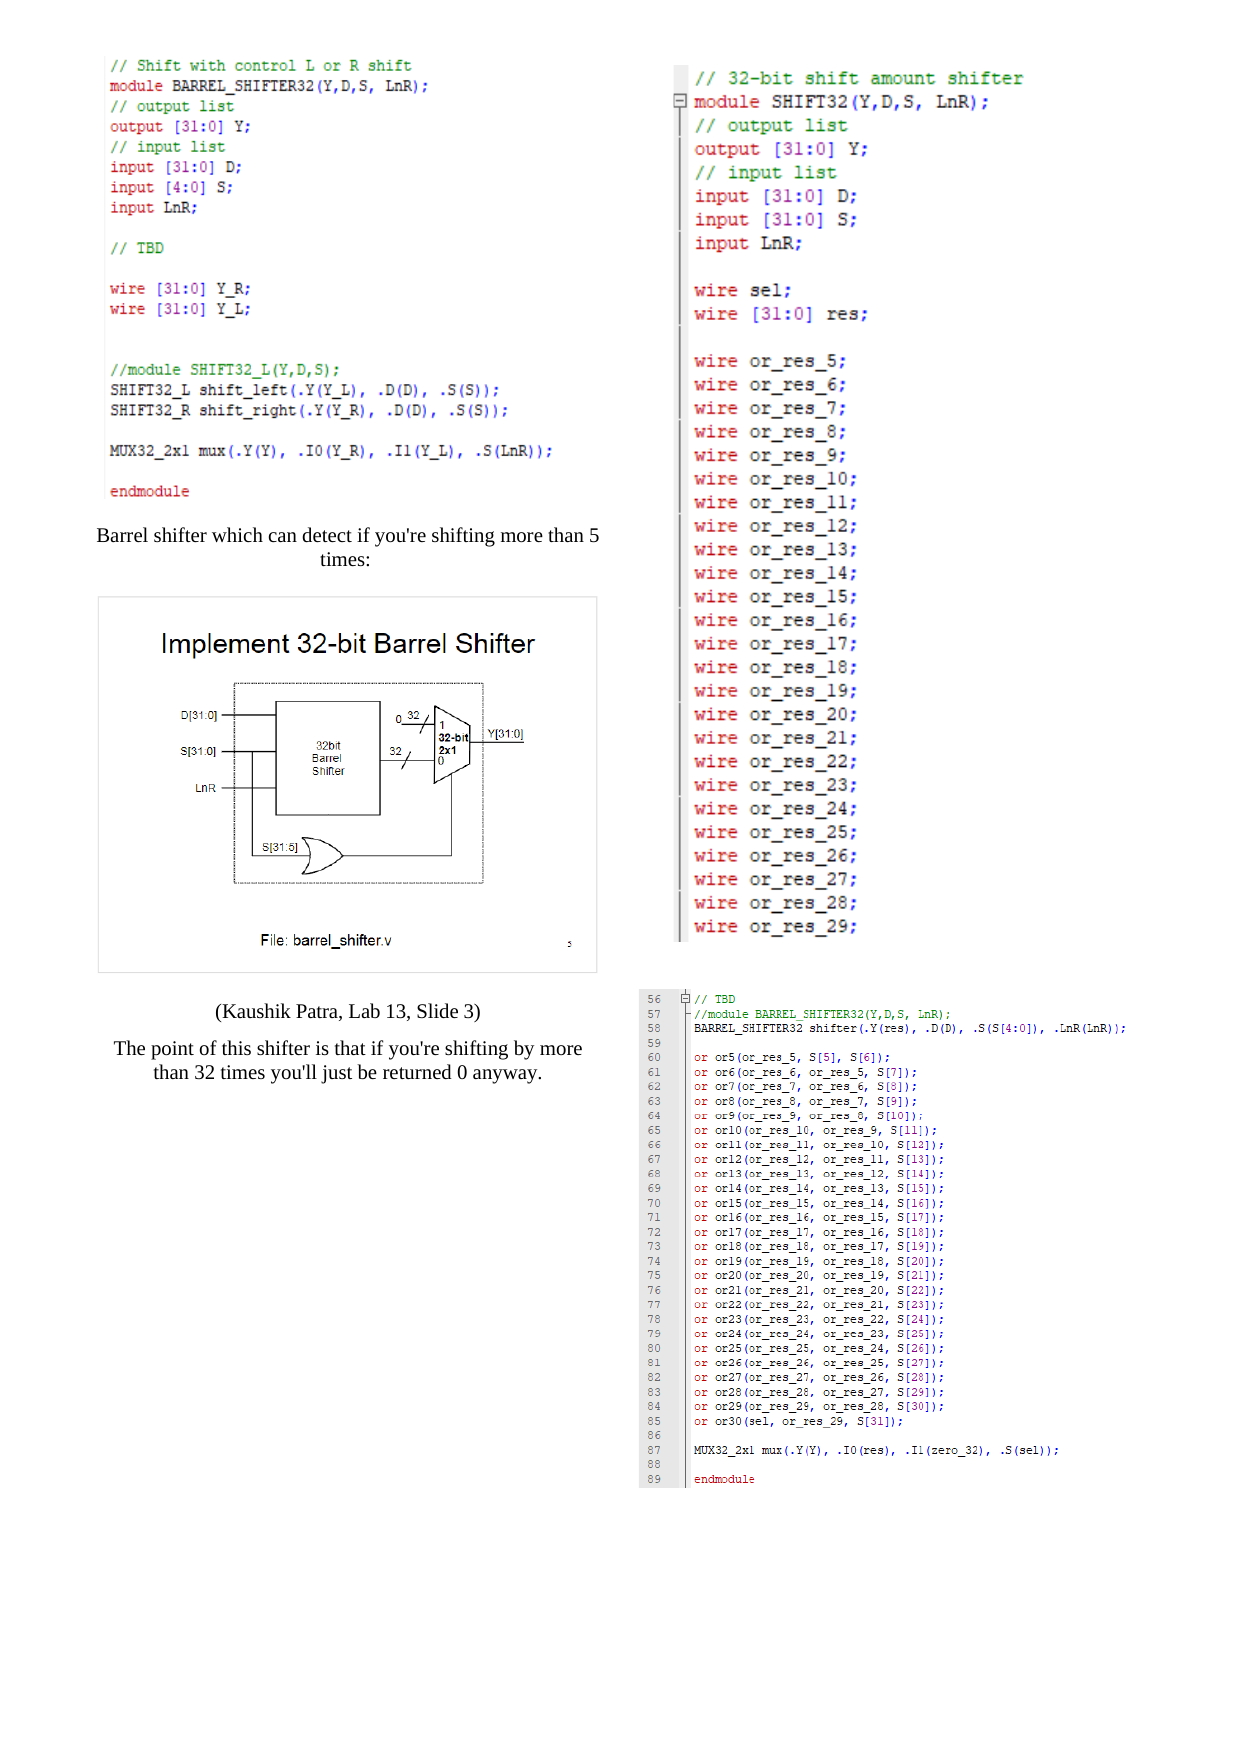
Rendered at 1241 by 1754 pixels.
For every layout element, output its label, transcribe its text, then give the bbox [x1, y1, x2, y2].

text Barrel shifter which can detect if you're shifting more than 5 times: [94, 523, 601, 571]
text The point of this shifter is that if you're shifting by more than 32 times you'll just be returned 0 anyway. [94, 1036, 601, 1084]
text (Kaushik Patra, Lab 13, Slide 3) [94, 999, 601, 1023]
